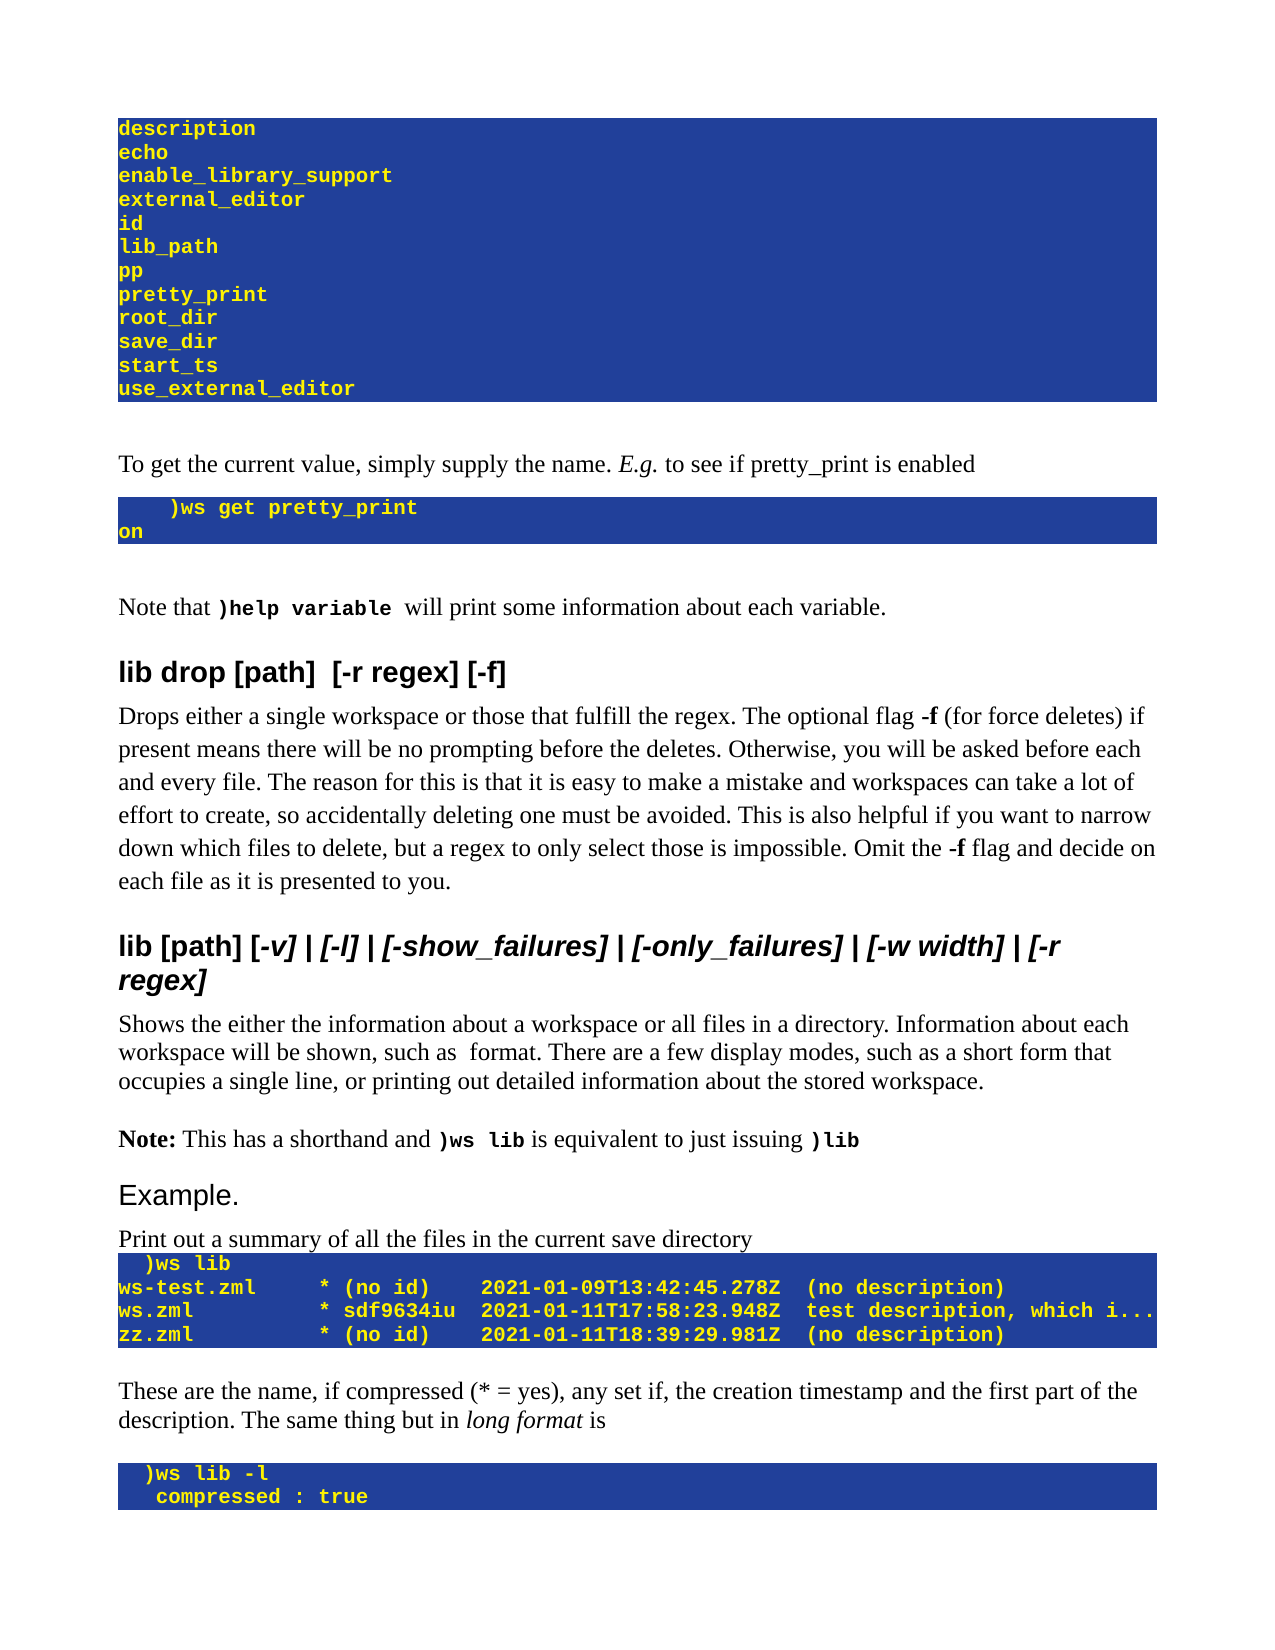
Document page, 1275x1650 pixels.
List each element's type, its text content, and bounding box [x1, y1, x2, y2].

text Drops either a single workspace or those that fulfill the regex. The optional flag -f (for force deletes) if present means there will be no prompting before the deletes. Otherwise, you will be asked before each and every file. The reason for this is that it is easy to make a mistake and workspaces can take a lot of effort to create, so accidentally deleting one must be avoided. This is also helpful if you want to narrow down which files to delete, but a regex to only select those is impossible. Omit the -f flag and decide on each file as it is presented to you. [118, 701, 1157, 895]
text use_external_editor [356, 378, 1157, 402]
text root_dir [218, 307, 1157, 331]
text save_dir [218, 331, 1157, 354]
text zz.zml * (no id) 2021-01-11T18:39:29.981Z (no description) [1006, 1324, 1157, 1348]
text Note: This has a shorthand and )ws lib is equivalent to just issuing )lib [118, 1124, 1157, 1153]
subtitle lib [path] [-v] | [-l] | [-show_failures] | [-only_failures] | [-w width] | [-r regex] [118, 929, 1157, 996]
subtitle lib drop [path] [-r regex] [-f] [118, 655, 1157, 689]
text To get the current value, simply supply the name. E.g. to see if pretty_print is enabled [118, 449, 1157, 478]
text Print out a summary of all the files in the current save directory [118, 1224, 1157, 1253]
text Note that )help variable will print some information about each variable. [118, 592, 1157, 622]
text compressed : true [368, 1486, 1157, 1510]
text external_editor [306, 189, 1157, 213]
text description [256, 118, 1157, 142]
text These are the name, if compressed (* = yes), any set if, the creation timestamp and the first part of the description. The same thing but in long format is [118, 1376, 1157, 1434]
text id [143, 213, 1157, 236]
subtitle Example. [118, 1178, 1157, 1212]
text )ws lib -l [268, 1463, 1157, 1486]
text on [143, 521, 1157, 544]
text start_ts [118, 354, 1157, 378]
text echo [168, 142, 1157, 165]
text )ws get pretty_print [418, 497, 1157, 521]
text enable_library_support [393, 165, 1157, 189]
text pretty_print [268, 284, 1157, 307]
text lib_path [218, 236, 1157, 260]
text )ws lib [231, 1253, 1157, 1277]
text Shows the either the information about a workspace or all files in a directory. Information about each workspace will be shown, such as format. There are a few display modes, such as a short form that occupies a single line, or printing out detailed information about the stored workspace. [118, 1009, 1157, 1095]
text pp [143, 260, 1157, 284]
